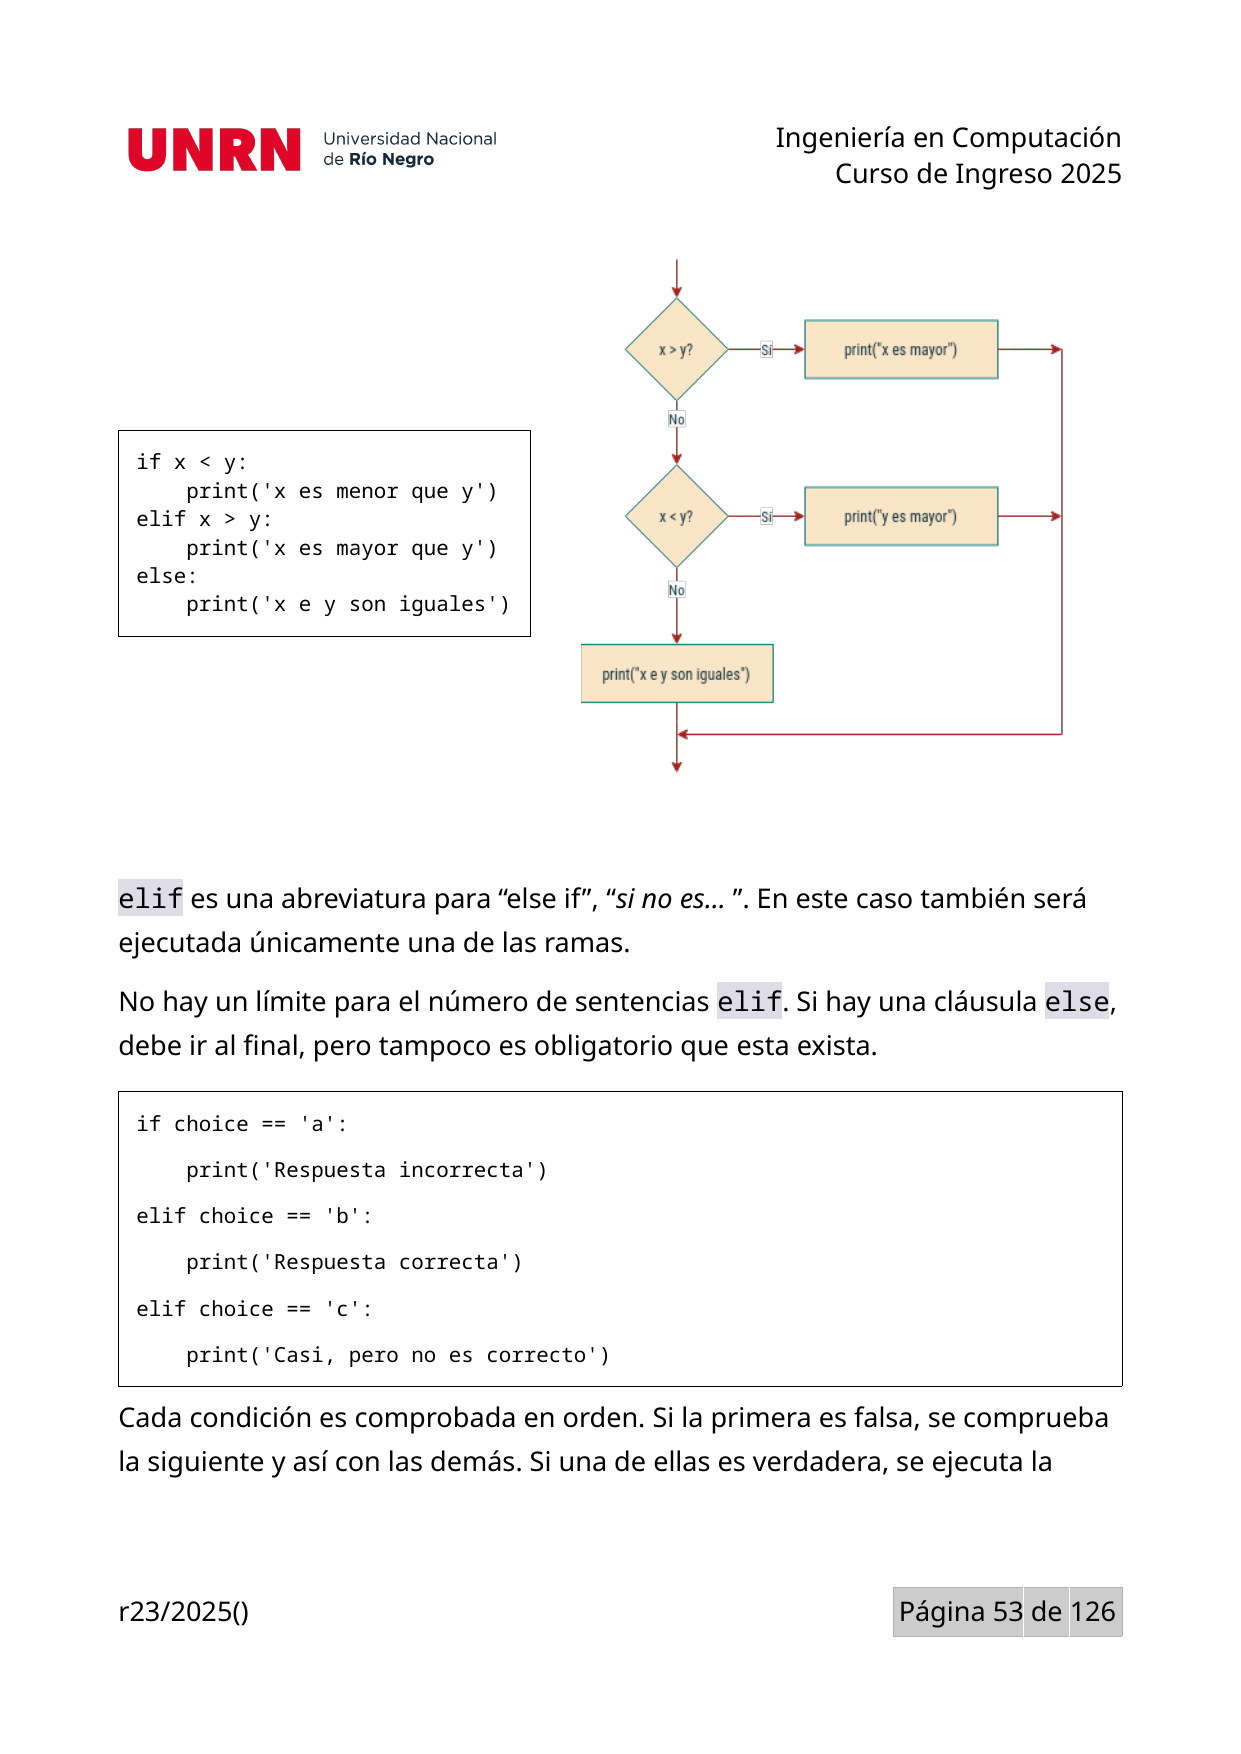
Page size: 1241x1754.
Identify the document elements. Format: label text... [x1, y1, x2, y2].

table_header [531, 221, 1123, 850]
text No hay un límite para el número de sentencias elif. Si hay una cláusula else, debe ir al final, pero tampoco es obligatorio que esta exista. [118, 982, 1122, 1063]
table_header [118, 221, 531, 430]
text print('Casi, pero no es correcto') [119, 1322, 1122, 1386]
picture [118, 118, 505, 180]
text elif choice == 'c': [119, 1276, 1122, 1322]
text elif es una abreviatura para “else if”, “si no es… ”. En este caso también será ejecutada únicamente una de las ramas. [118, 879, 1122, 960]
text print('Respuesta incorrecta') [119, 1137, 1122, 1183]
picture [581, 250, 1073, 784]
table_header if x < y: print('x es menor que y') elif x > y: print('x es mayor que y') else: print('x e y son iguales') [119, 431, 530, 636]
text if choice == 'a': [119, 1092, 1122, 1137]
text Cada condición es comprobada en orden. Si la primera es falsa, se comprueba la siguiente y así con las demás. Si una de ellas es verdadera, se ejecuta la [118, 1398, 1122, 1479]
text print('Respuesta correcta') [119, 1230, 1122, 1276]
table_header [118, 637, 531, 850]
text elif choice == 'b': [119, 1183, 1122, 1230]
